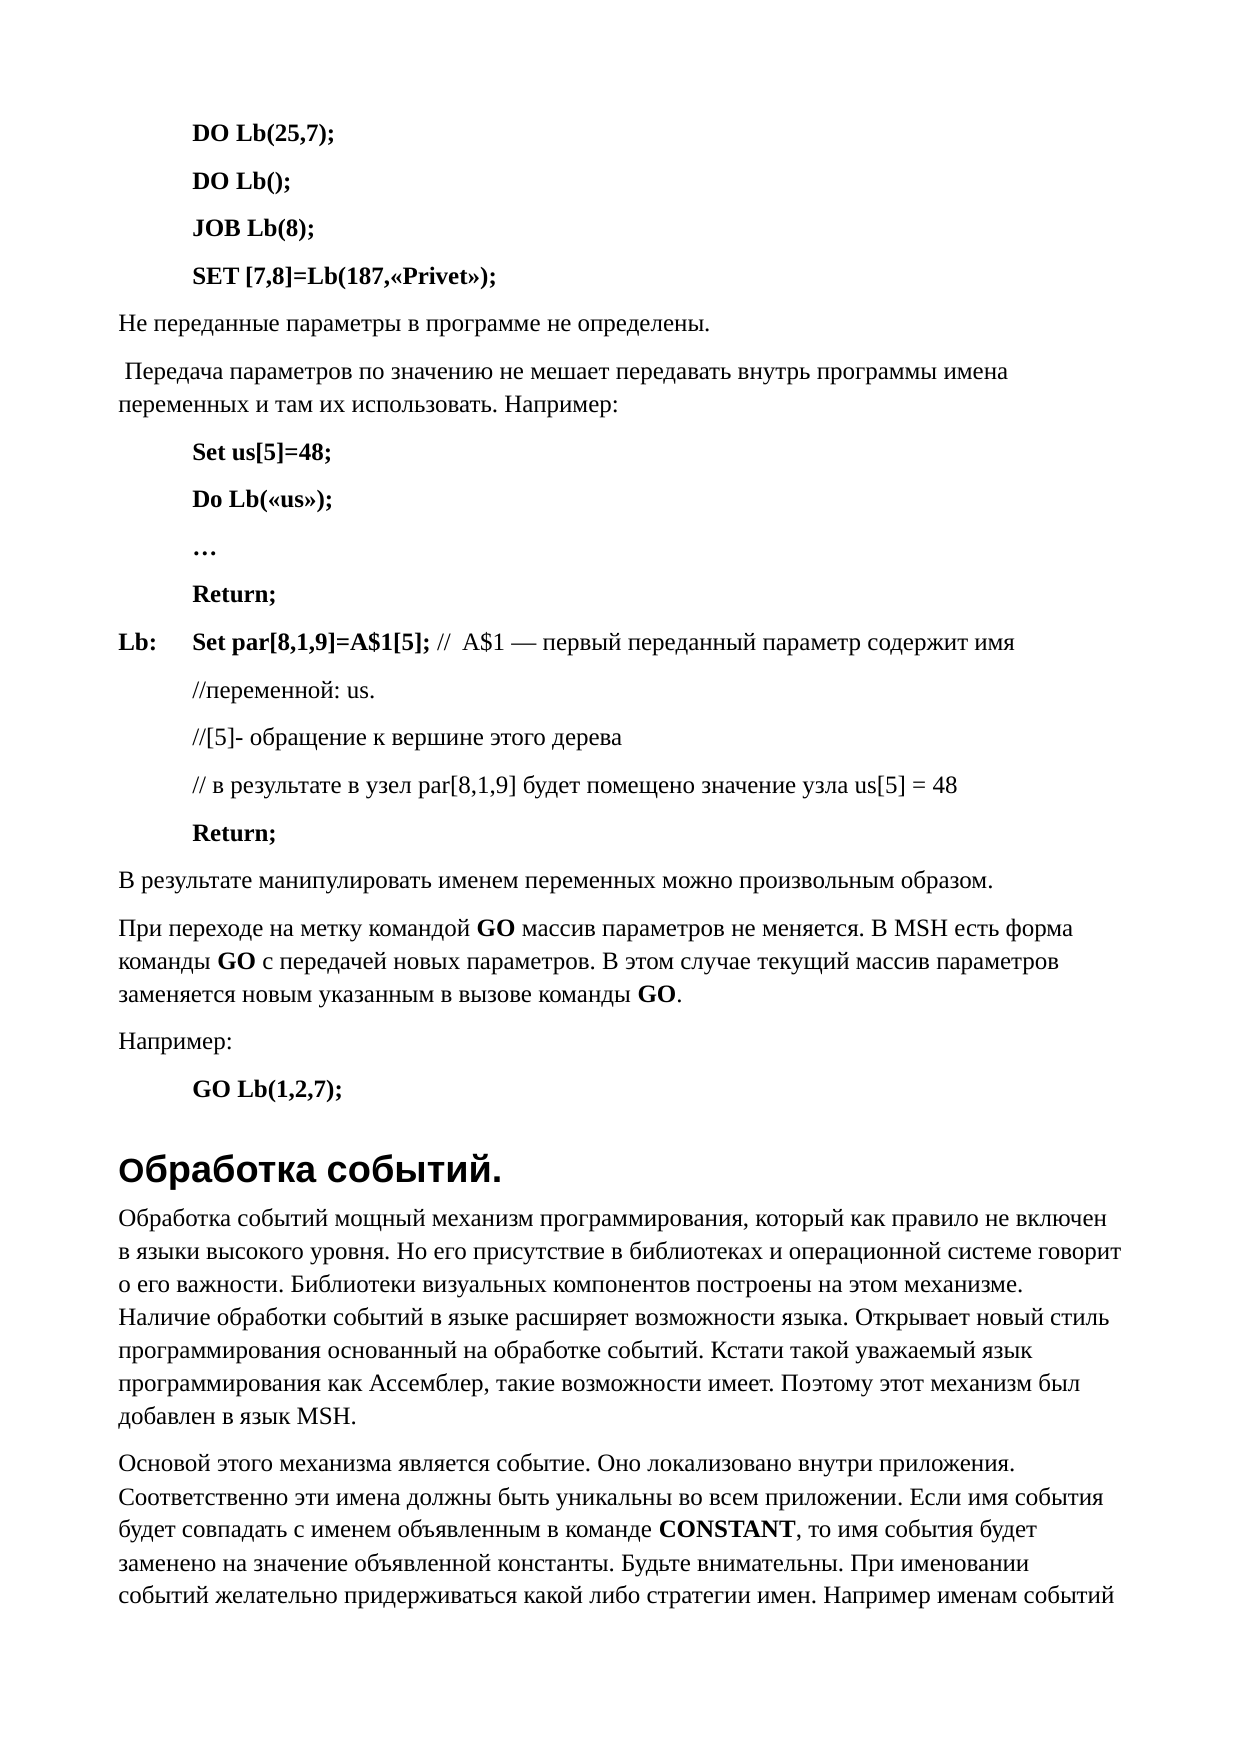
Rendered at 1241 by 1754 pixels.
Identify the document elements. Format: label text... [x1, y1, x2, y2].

text //[5]- обращение к вершине этого дерева [118, 722, 1122, 751]
text Обработка событий мощный механизм программирования, который как правило не включен в языки высокого уровня. Но его присутствие в библиотеках и операционной системе говорит о его важности. Библиотеки визуальных компонентов построены на этом механизме. Наличие обработки событий в языке расширяет возможности языка. Открывает новый стиль программирования основанный на обработке событий. Кстати такой уважаемый язык программирования как Ассемблер, такие возможности имеет. Поэтому этот механизм был добавлен в язык MSH. [118, 1203, 1122, 1430]
text DO Lb(25,7); [118, 118, 1122, 147]
text При переходе на метку командой GO массив параметров не меняется. В MSH есть форма команды GO с передачей новых параметров. В этом случае текущий массив параметров заменяется новым указанным в вызове команды GO. [118, 913, 1122, 1008]
text SET [7,8]=Lb(187,«Privet»); [118, 261, 1122, 290]
text GO Lb(1,2,7); [118, 1074, 1122, 1103]
text DO Lb(); [118, 166, 1122, 194]
text // в результате в узел par[8,1,9] будет помещено значение узла us[5] = 48 [118, 770, 1122, 799]
text //переменной: us. [118, 675, 1122, 703]
text Передача параметров по значению не мешает передавать внутрь программы имена переменных и там их использовать. Например: [118, 356, 1122, 418]
text Не переданные параметры в программе не определены. [118, 308, 1122, 337]
subtitle Обработка событий. [118, 1147, 1122, 1190]
text Lb: Set par[8,1,9]=A$1[5]; // A$1 — первый переданный параметр содержит имя [118, 627, 1122, 656]
text В результате манипулировать именем переменных можно произвольным образом. [118, 865, 1122, 894]
text Return; [118, 818, 1122, 846]
text Set us[5]=48; [118, 437, 1122, 466]
text … [118, 532, 1122, 561]
text Do Lb(«us»); [118, 484, 1122, 513]
text Return; [118, 579, 1122, 608]
text JOB Lb(8); [118, 213, 1122, 242]
text Основой этого механизма является событие. Оно локализовано внутри приложения. Соответственно эти имена должны быть уникальны во всем приложении. Если имя события будет совпадать с именем объявленным в команде CONSTANT, то имя события будет заменено на значение объявленной константы. Будьте внимательны. При именовании событий желательно придерживаться какой либо стратегии имен. Например именам событий [118, 1448, 1122, 1609]
text Например: [118, 1026, 1122, 1055]
